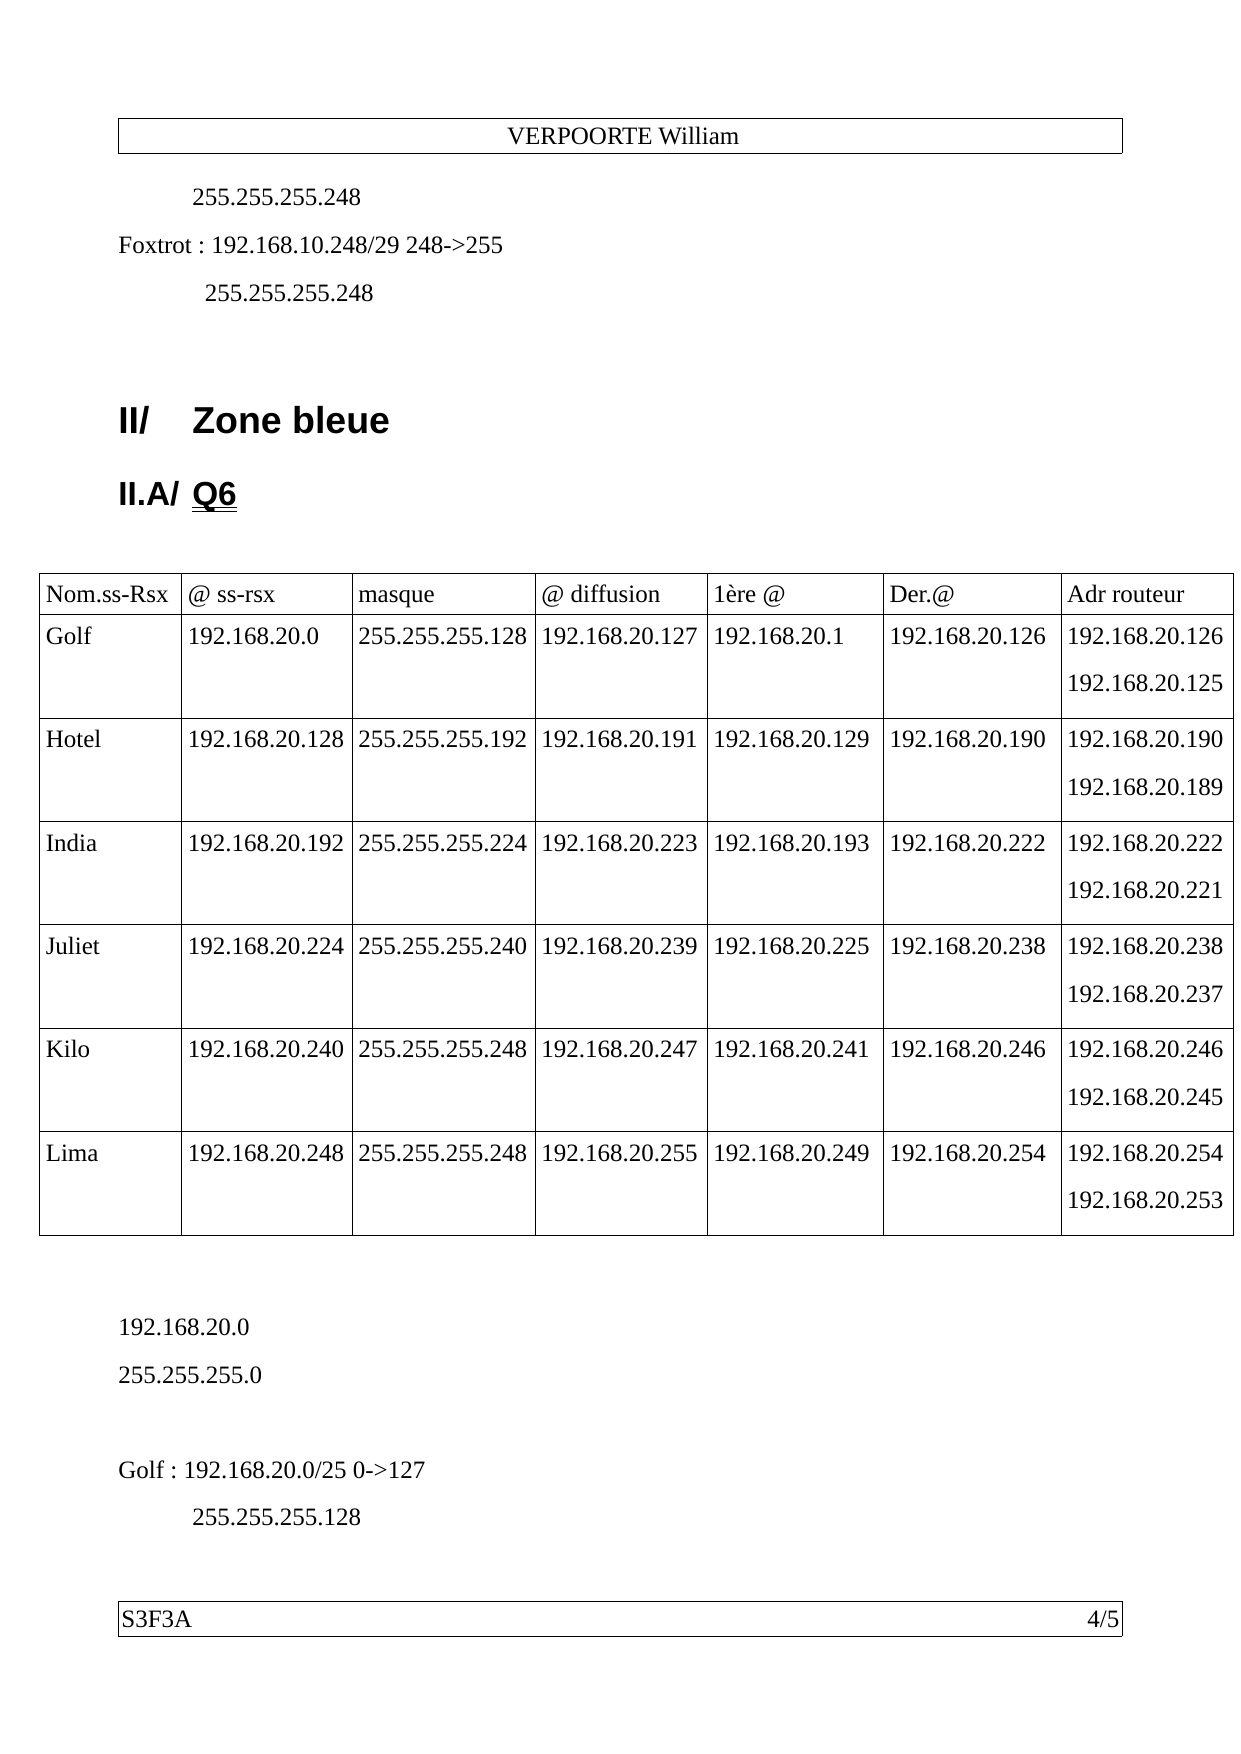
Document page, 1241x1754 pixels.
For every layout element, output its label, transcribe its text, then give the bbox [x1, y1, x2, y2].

table_cell 192.168.20.255 [536, 1132, 707, 1235]
table_cell 255.255.255.224 [353, 822, 535, 924]
table_cell 192.168.20.126 192.168.20.125 [1062, 615, 1233, 717]
table_cell 192.168.20.238 192.168.20.237 [1062, 925, 1233, 1028]
text 255.255.255.248 [118, 182, 1122, 211]
table_header Adr routeur [1062, 574, 1233, 614]
table_header masque [353, 574, 535, 614]
table_cell 192.168.20.254 [884, 1132, 1061, 1235]
text 192.168.20.0 [118, 1312, 1122, 1341]
table_cell 192.168.20.239 [536, 925, 707, 1028]
table_cell 192.168.20.129 [708, 719, 883, 821]
table_cell 255.255.255.248 [353, 1029, 535, 1131]
table_cell 192.168.20.241 [708, 1029, 883, 1131]
table_cell India [40, 822, 181, 924]
table_header @ diffusion [536, 574, 707, 614]
table_cell 192.168.20.222 [884, 822, 1061, 924]
table_cell 192.168.20.127 [536, 615, 707, 717]
table_cell 192.168.20.222 192.168.20.221 [1062, 822, 1233, 924]
table_cell 192.168.20.248 [182, 1132, 352, 1235]
table_cell 192.168.20.191 [536, 719, 707, 821]
text 255.255.255.0 [118, 1360, 1122, 1388]
table_header @ ss-rsx [182, 574, 352, 614]
table_cell 192.168.20.249 [708, 1132, 883, 1235]
table_cell 192.168.20.126 [884, 615, 1061, 717]
table_cell 192.168.20.224 [182, 925, 352, 1028]
table_cell 255.255.255.192 [353, 719, 535, 821]
subtitle Zone bleue [118, 398, 1122, 441]
table_cell 192.168.20.247 [536, 1029, 707, 1131]
table_cell 192.168.20.0 [182, 615, 352, 717]
table_cell 192.168.20.1 [708, 615, 883, 717]
text Golf : 192.168.20.0/25 0->127 [118, 1455, 1122, 1484]
table_cell 192.168.20.193 [708, 822, 883, 924]
table_cell 192.168.20.192 [182, 822, 352, 924]
table_cell 192.168.20.225 [708, 925, 883, 1028]
table_cell 192.168.20.246 [884, 1029, 1061, 1131]
text Foxtrot : 192.168.10.248/29 248->255 [118, 230, 1122, 259]
table_cell 255.255.255.240 [353, 925, 535, 1028]
subtitle Q6 [118, 474, 1122, 513]
table_cell 192.168.20.223 [536, 822, 707, 924]
table_cell 192.168.20.254 192.168.20.253 [1062, 1132, 1233, 1235]
table_cell Juliet [40, 925, 181, 1028]
table_cell 192.168.20.240 [182, 1029, 352, 1131]
text 255.255.255.128 [118, 1502, 1122, 1531]
table_cell Kilo [40, 1029, 181, 1131]
table_header 1ère @ [708, 574, 883, 614]
table_cell 255.255.255.248 [353, 1132, 535, 1235]
text 255.255.255.248 [118, 278, 1122, 306]
table_cell 192.168.20.190 192.168.20.189 [1062, 719, 1233, 821]
table_cell Golf [40, 615, 181, 717]
table_cell 255.255.255.128 [353, 615, 535, 717]
table_cell 192.168.20.238 [884, 925, 1061, 1028]
table_cell 192.168.20.246 192.168.20.245 [1062, 1029, 1233, 1131]
table_header Nom.ss-Rsx [40, 574, 181, 614]
table_header Der.@ [884, 574, 1061, 614]
table_cell Lima [40, 1132, 181, 1235]
table_cell 192.168.20.190 [884, 719, 1061, 821]
table_cell 192.168.20.128 [182, 719, 352, 821]
table_cell Hotel [40, 719, 181, 821]
